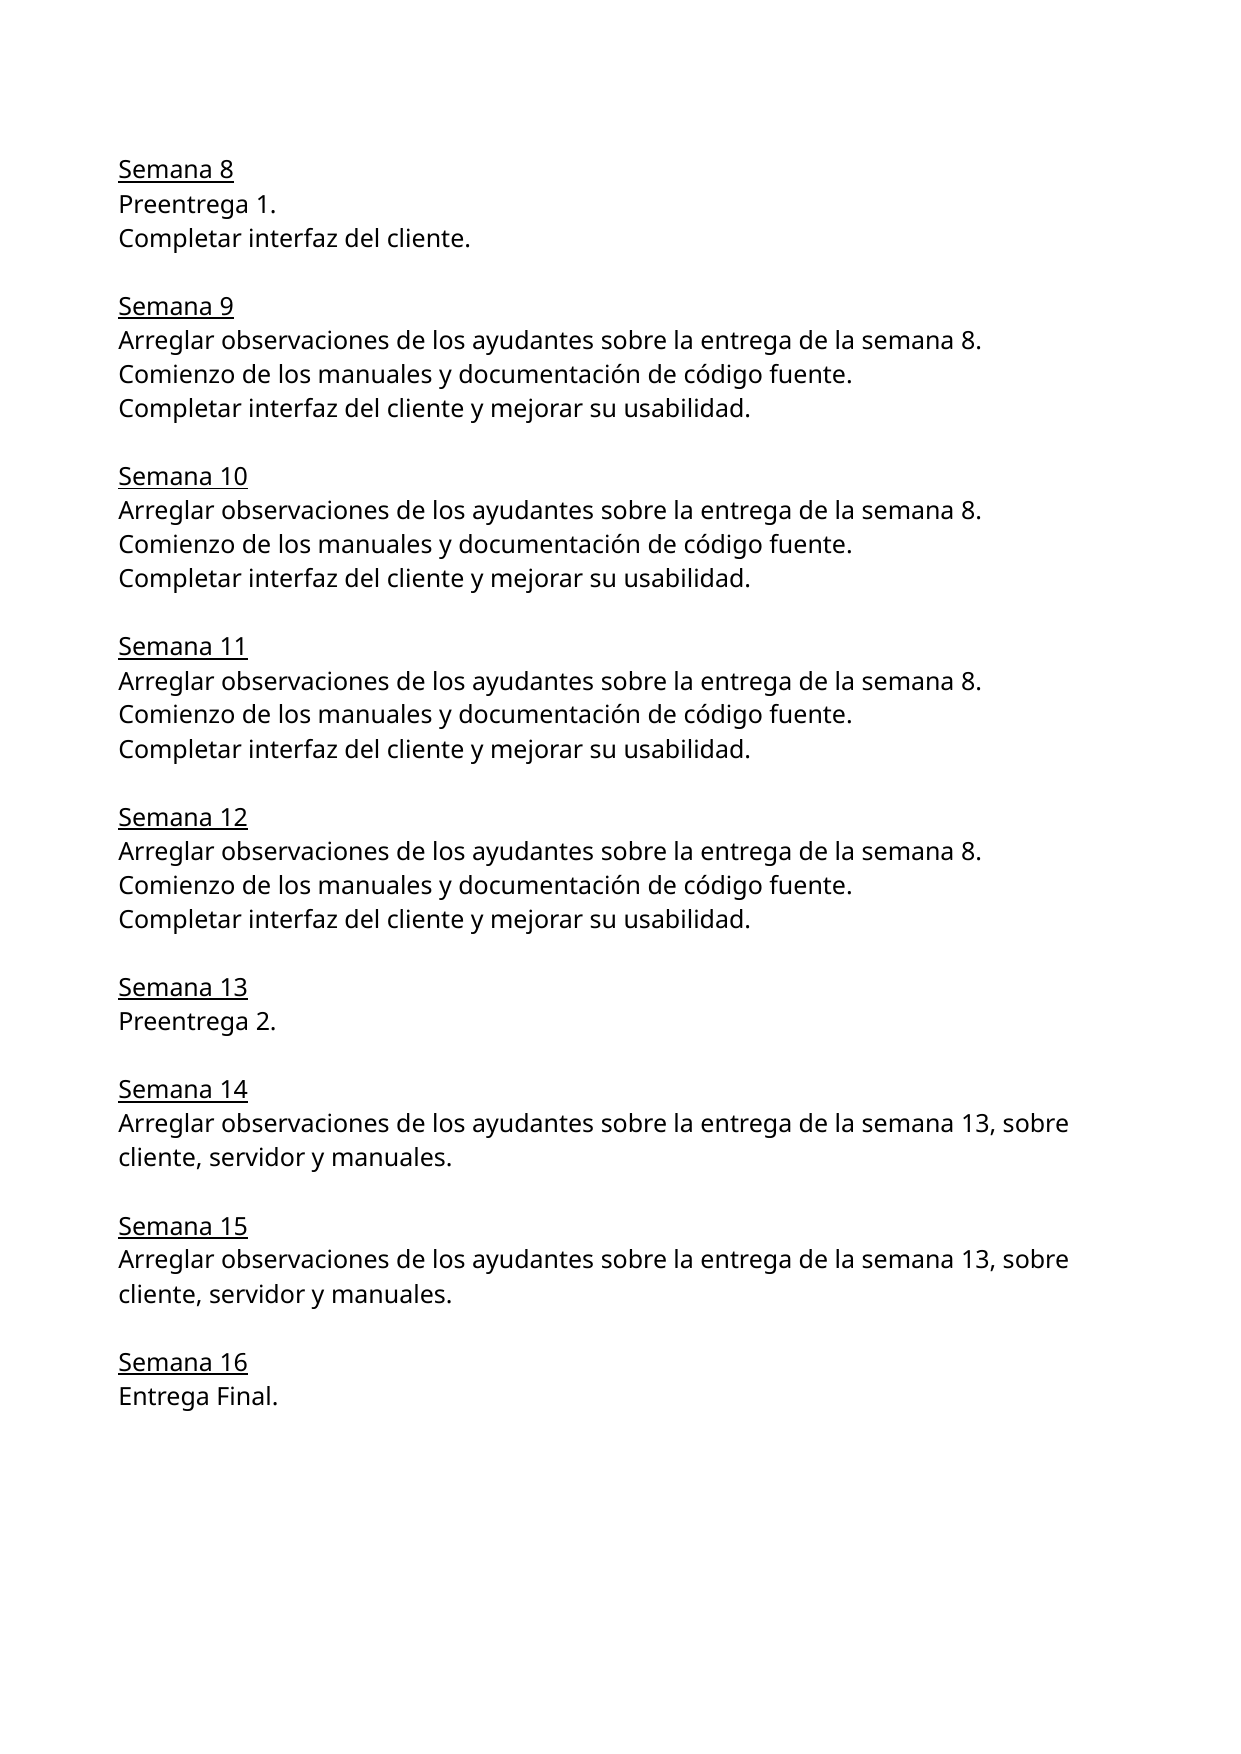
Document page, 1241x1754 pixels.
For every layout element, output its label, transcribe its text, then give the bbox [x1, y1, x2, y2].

text Preentrega 2. [118, 1004, 1122, 1038]
text Semana 8 [118, 152, 1122, 186]
text Arreglar observaciones de los ayudantes sobre la entrega de la semana 8. [118, 663, 1122, 697]
text Arreglar observaciones de los ayudantes sobre la entrega de la semana 8. [118, 833, 1122, 867]
text Semana 13 [118, 970, 1122, 1004]
text Preentrega 1. [118, 186, 1122, 220]
text Semana 10 [118, 459, 1122, 493]
text Semana 14 [118, 1072, 1122, 1106]
text Semana 16 [118, 1344, 1122, 1378]
text Completar interfaz del cliente. [118, 220, 1122, 254]
text Comienzo de los manuales y documentación de código fuente. [118, 527, 1122, 561]
text Semana 11 [118, 629, 1122, 663]
text Comienzo de los manuales y documentación de código fuente. [118, 867, 1122, 902]
text Completar interfaz del cliente y mejorar su usabilidad. [118, 391, 1122, 425]
text Semana 12 [118, 799, 1122, 833]
text Completar interfaz del cliente y mejorar su usabilidad. [118, 561, 1122, 595]
text Arreglar observaciones de los ayudantes sobre la entrega de la semana 8. [118, 493, 1122, 527]
text Arreglar observaciones de los ayudantes sobre la entrega de la semana 13, sobre cliente, servidor y manuales. [118, 1242, 1122, 1310]
text Completar interfaz del cliente y mejorar su usabilidad. [118, 902, 1122, 936]
text Comienzo de los manuales y documentación de código fuente. [118, 357, 1122, 391]
text Arreglar observaciones de los ayudantes sobre la entrega de la semana 8. [118, 322, 1122, 357]
text Arreglar observaciones de los ayudantes sobre la entrega de la semana 13, sobre cliente, servidor y manuales. [118, 1106, 1122, 1174]
text Semana 15 [118, 1208, 1122, 1242]
text Semana 9 [118, 288, 1122, 322]
text Completar interfaz del cliente y mejorar su usabilidad. [118, 731, 1122, 765]
text Comienzo de los manuales y documentación de código fuente. [118, 697, 1122, 731]
text Entrega Final. [118, 1378, 1122, 1412]
